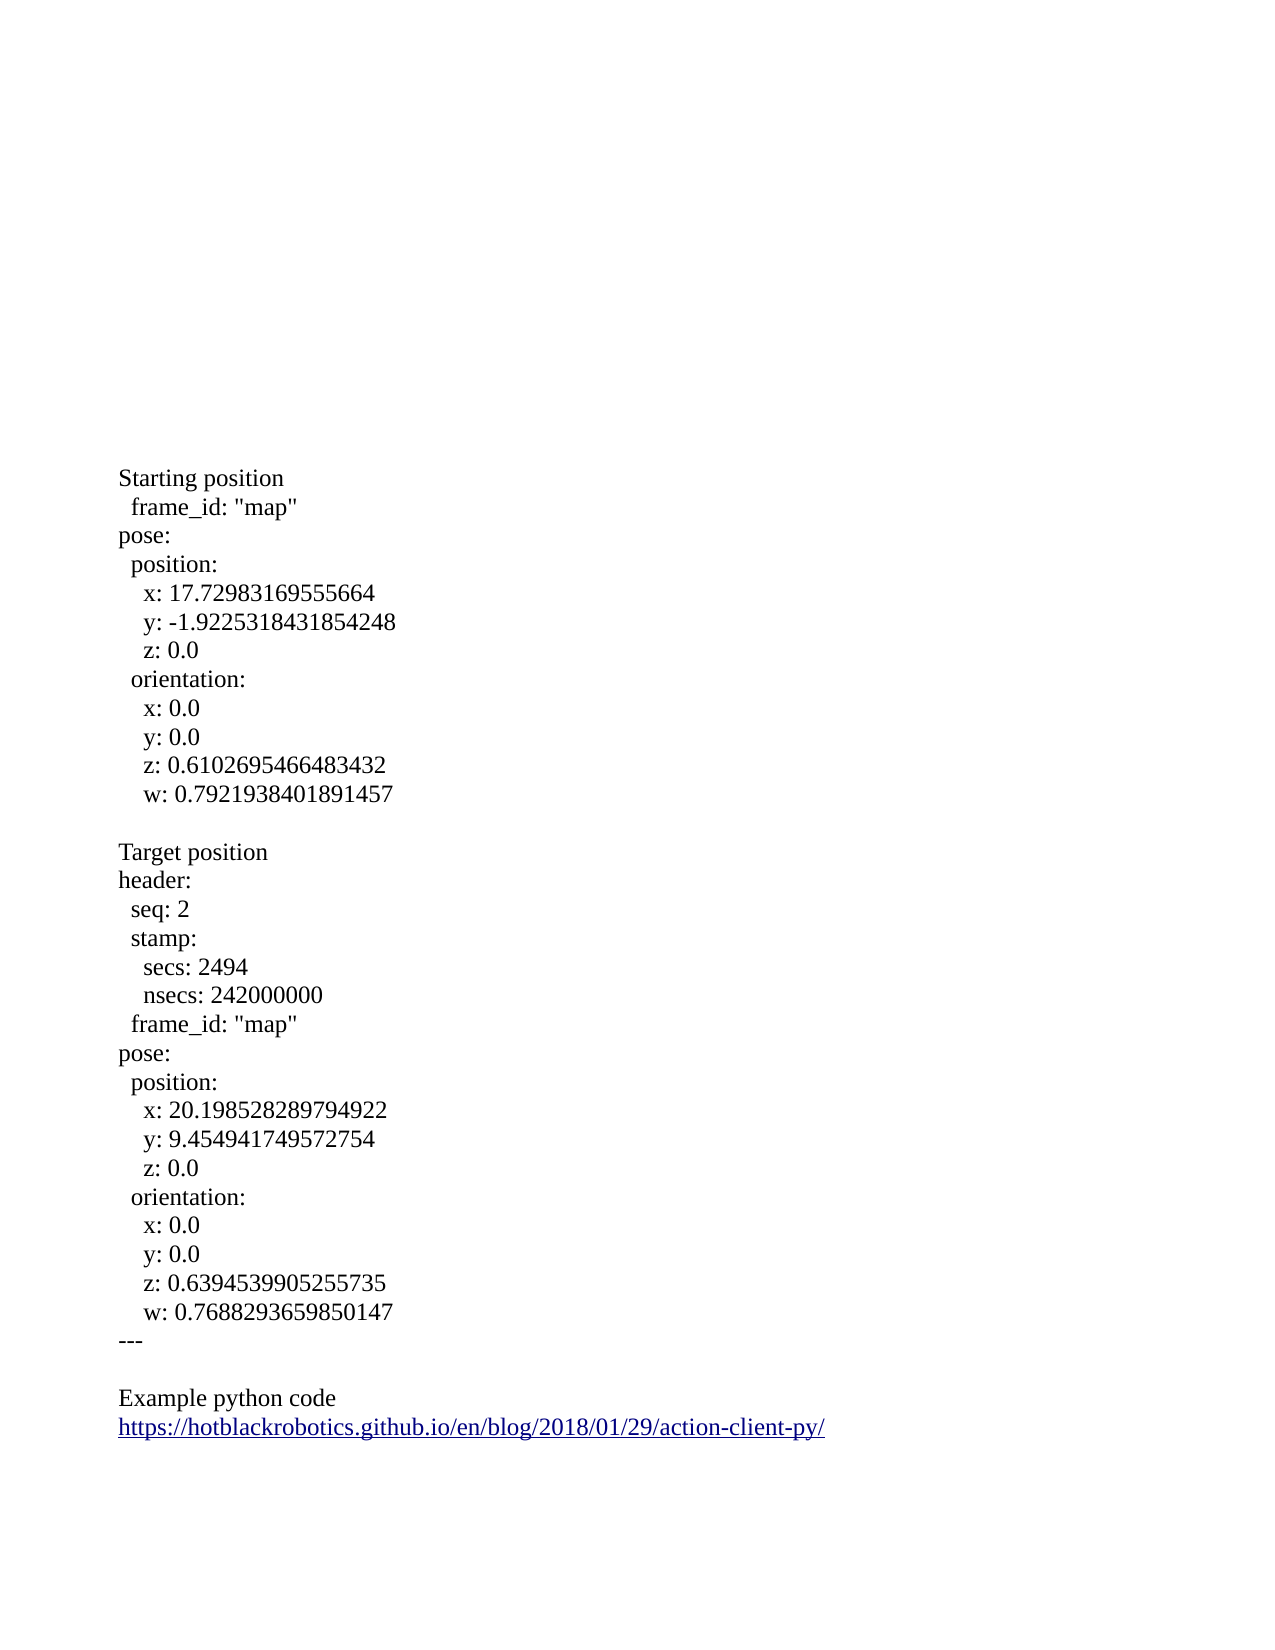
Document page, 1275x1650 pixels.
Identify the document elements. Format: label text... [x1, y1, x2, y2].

text x: 17.72983169555664 [118, 578, 1157, 607]
text header: [118, 866, 1157, 894]
text w: 0.7921938401891457 [118, 779, 1157, 808]
text y: 0.0 [118, 722, 1157, 751]
text stamp: [118, 923, 1157, 952]
text z: 0.0 [118, 636, 1157, 664]
text position: [118, 1067, 1157, 1096]
text seq: 2 [118, 894, 1157, 923]
text y: -1.9225318431854248 [118, 607, 1157, 636]
text orientation: [118, 664, 1157, 693]
text Starting position [118, 463, 1157, 492]
text nsecs: 242000000 [118, 981, 1157, 1009]
text y: 9.454941749572754 [118, 1124, 1157, 1153]
text orientation: [118, 1182, 1157, 1211]
text pose: [118, 521, 1157, 549]
text x: 0.0 [118, 693, 1157, 722]
text z: 0.6394539905255735 [118, 1268, 1157, 1297]
text frame_id: "map" [118, 492, 1157, 521]
text frame_id: "map" [118, 1009, 1157, 1038]
text Example python code [118, 1383, 1157, 1412]
text x: 20.198528289794922 [118, 1096, 1157, 1124]
text pose: [118, 1038, 1157, 1067]
text w: 0.7688293659850147 [118, 1297, 1157, 1326]
text z: 0.6102695466483432 [118, 751, 1157, 779]
text --- [118, 1326, 1157, 1354]
text position: [118, 549, 1157, 578]
text z: 0.0 [118, 1153, 1157, 1182]
text x: 0.0 [118, 1211, 1157, 1239]
text y: 0.0 [118, 1239, 1157, 1268]
text https://hotblackrobotics.github.io/en/blog/2018/01/29/action-client-py/ [118, 1412, 1157, 1441]
text secs: 2494 [118, 952, 1157, 981]
text Target position [118, 837, 1157, 866]
